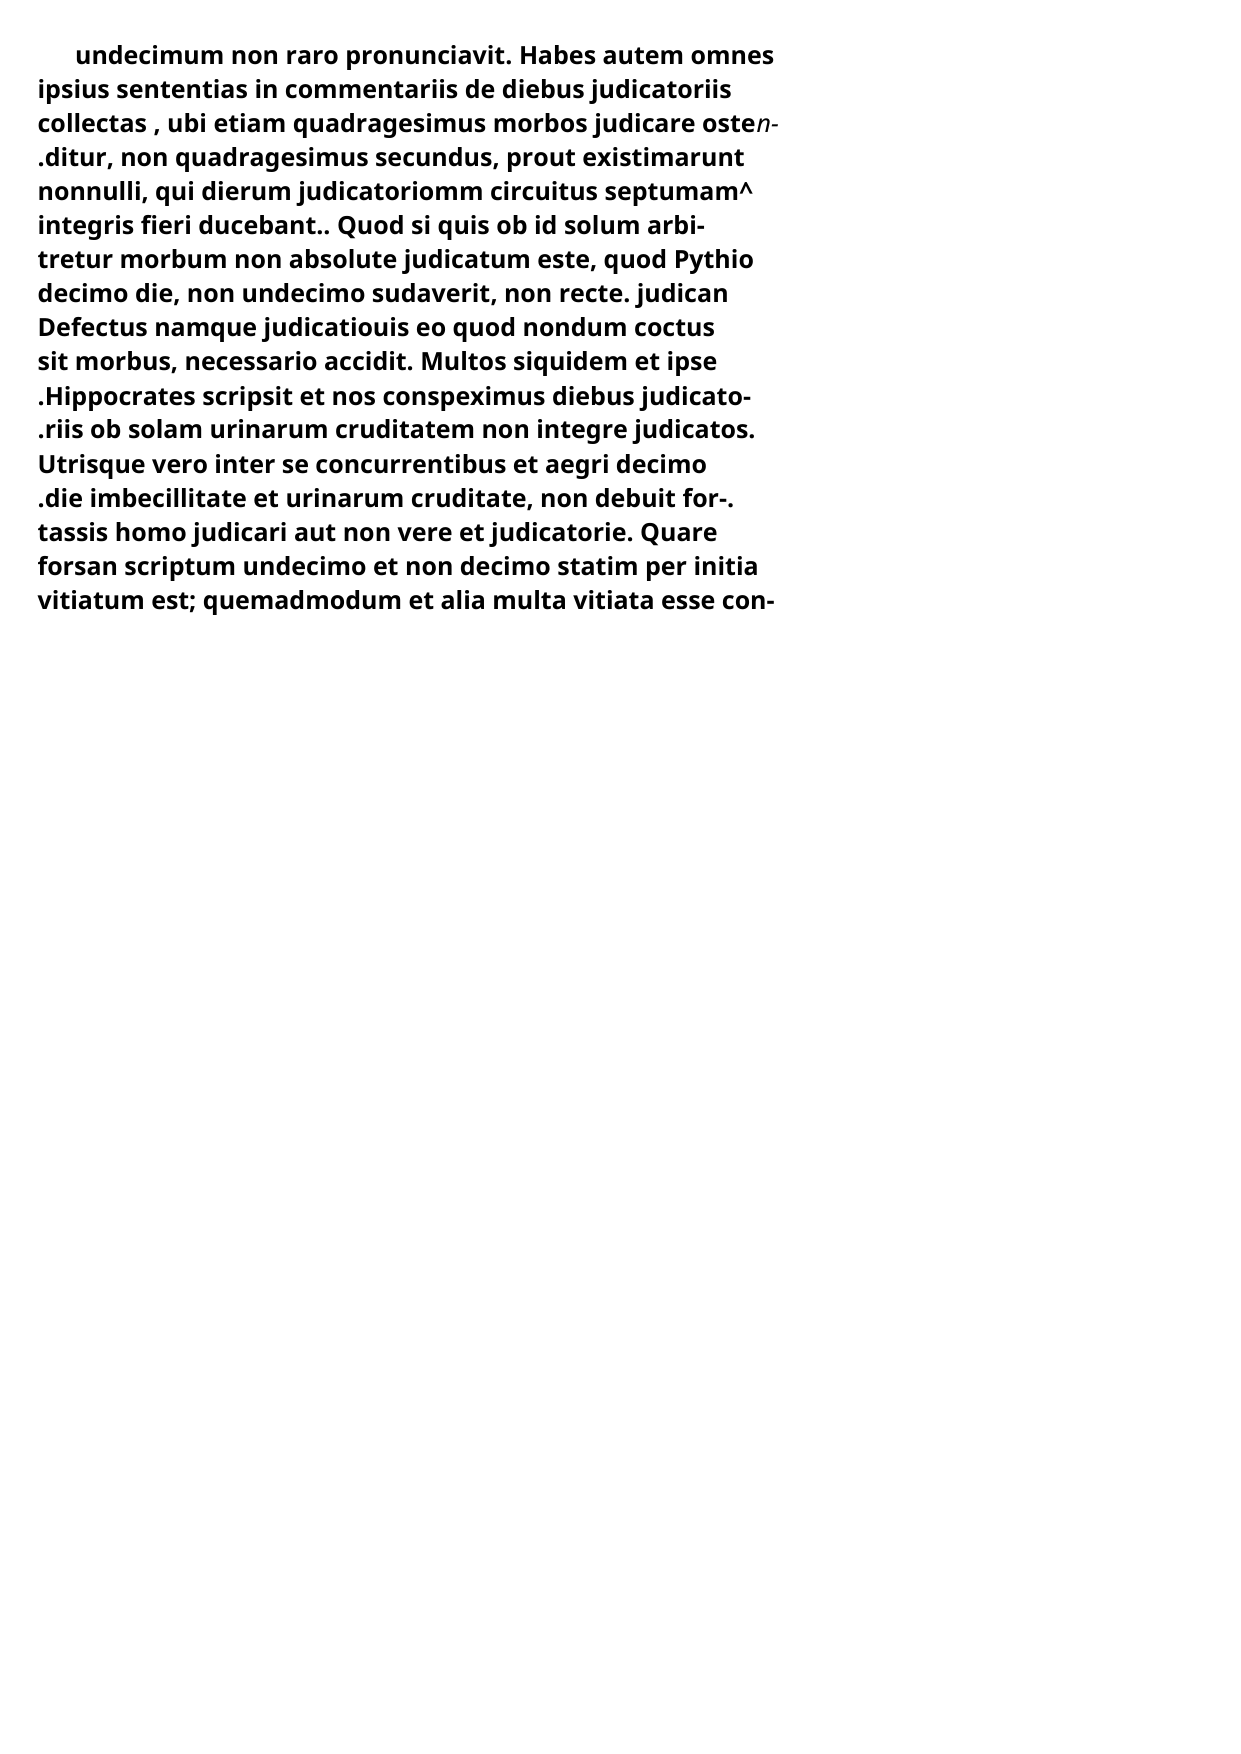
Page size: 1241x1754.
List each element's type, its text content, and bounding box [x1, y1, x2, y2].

text undecimum non raro pronunciavit. Habes autem omnes ipsius sententias in commentariis de diebus judicatoriis collectas , ubi etiam quadragesimus morbos judicare osten- .ditur, non quadragesimus secundus, prout existimarunt nonnulli, qui dierum judicatoriomm circuitus septumam^ integris fieri ducebant.. Quod si quis ob id solum arbi- tretur morbum non absolute judicatum este, quod Pythio decimo die, non undecimo sudaverit, non recte. judican Defectus namque judicatiouis eo quod nondum coctus sit morbus, necessario accidit. Multos siquidem et ipse .Hippocrates scripsit et nos conspeximus diebus judicato- .riis ob solam urinarum cruditatem non integre judicatos. Utrisque vero inter se concurrentibus et aegri decimo .die imbecillitate et urinarum cruditate, non debuit for-. tassis homo judicari aut non vere et judicatorie. Quare forsan scriptum undecimo et non decimo statim per initia vitiatum est; quemadmodum et alia multa vitiata esse con- [37, 37, 1203, 617]
